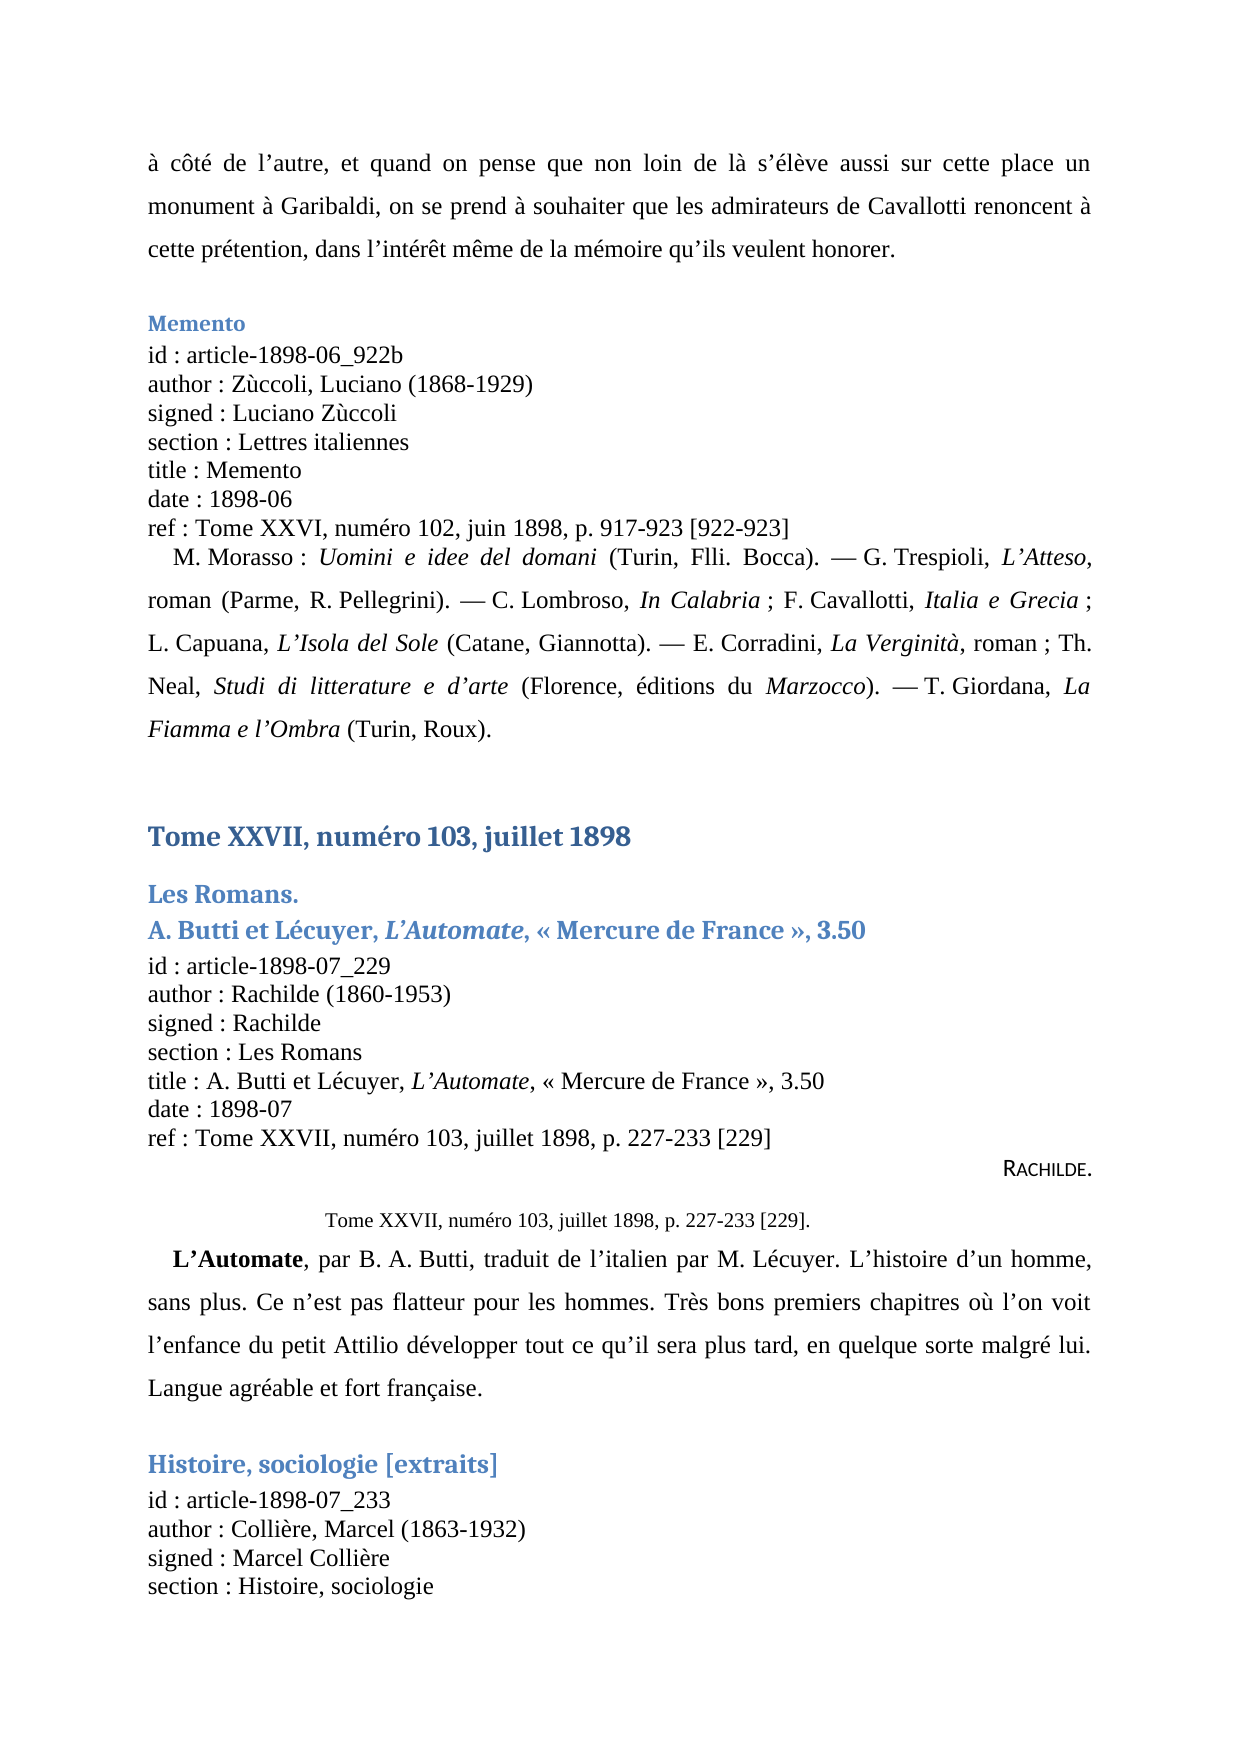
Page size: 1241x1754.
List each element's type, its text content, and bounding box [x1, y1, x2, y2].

text date : 1898-07 [148, 1094, 1093, 1123]
text author : Zùccoli, Luciano (1868-1929) [148, 369, 1093, 398]
subtitle Memento [148, 310, 1093, 337]
text Tome XXVII, numéro 103, juillet 1898, p. 227-233 [229]. [325, 1208, 1093, 1232]
text section : Histoire, sociologie [148, 1571, 1093, 1600]
text title : A. Butti et Lécuyer, L’Automate, « Mercure de France », 3.50 [148, 1066, 1093, 1094]
text date : 1898-06 [148, 484, 1093, 513]
text id : article-1898-07_233 [148, 1485, 1093, 1514]
text author : Rachilde (1860-1953) [148, 979, 1093, 1008]
text section : Lettres italiennes [148, 427, 1093, 456]
text Rachilde. [148, 1152, 1093, 1182]
text à côté de l’autre, et quand on pense que non loin de là s’élève aussi sur cette place un monument à Garibaldi, on se prend à souhaiter que les admirateurs de Cavallotti renoncent à cette prétention, dans l’intérêt même de la mémoire qu’ils veulent honorer. [148, 148, 1093, 263]
text id : article-1898-06_922b [148, 341, 1093, 369]
text title : Memento [148, 456, 1093, 484]
text author : Collière, Marcel (1863-1932) [148, 1514, 1093, 1543]
text L’Automate, par B. A. Butti, traduit de l’italien par M. Lécuyer. L’histoire d’un homme, sans plus. Ce n’est pas flatteur pour les hommes. Très bons premiers chapitres où l’on voit l’enfance du petit Attilio développer tout ce qu’il sera plus tard, en quelque sorte malgré lui. Langue agréable et fort française. [148, 1244, 1093, 1402]
subtitle Histoire, sociologie [extraits] [148, 1449, 1093, 1481]
text signed : Marcel Collière [148, 1543, 1093, 1571]
text id : article-1898-07_229 [148, 951, 1093, 979]
subtitle Tome XXVII, numéro 103, juillet 1898 [148, 820, 1093, 853]
text signed : Rachilde [148, 1008, 1093, 1037]
text section : Les Romans [148, 1037, 1093, 1066]
text ref : Tome XXVI, numéro 102, juin 1898, p. 917-923 [922-923] [148, 513, 1093, 542]
text M. Morasso : Uomini e idee del domani (Turin, Flli. Bocca). — G. Trespioli, L’Atteso, roman (Parme, R. Pellegrini). — C. Lombroso, In Calabria ; F. Cavallotti, Italia e Grecia ; L. Capuana, L’Isola del Sole (Catane, Giannotta). — E. Corradini, La Verginità, roman ; Th. Neal, Studi di litterature e d’arte (Florence, éditions du Marzocco). — T. Giordana, La Fiamma e l’Ombra (Turin, Roux). [148, 542, 1093, 743]
text ref : Tome XXVII, numéro 103, juillet 1898, p. 227-233 [229] [148, 1123, 1093, 1152]
text signed : Luciano Zùccoli [148, 398, 1093, 427]
subtitle Les Romans. A. Butti et Lécuyer, L’Automate, « Mercure de France », 3.50 [148, 879, 1093, 946]
